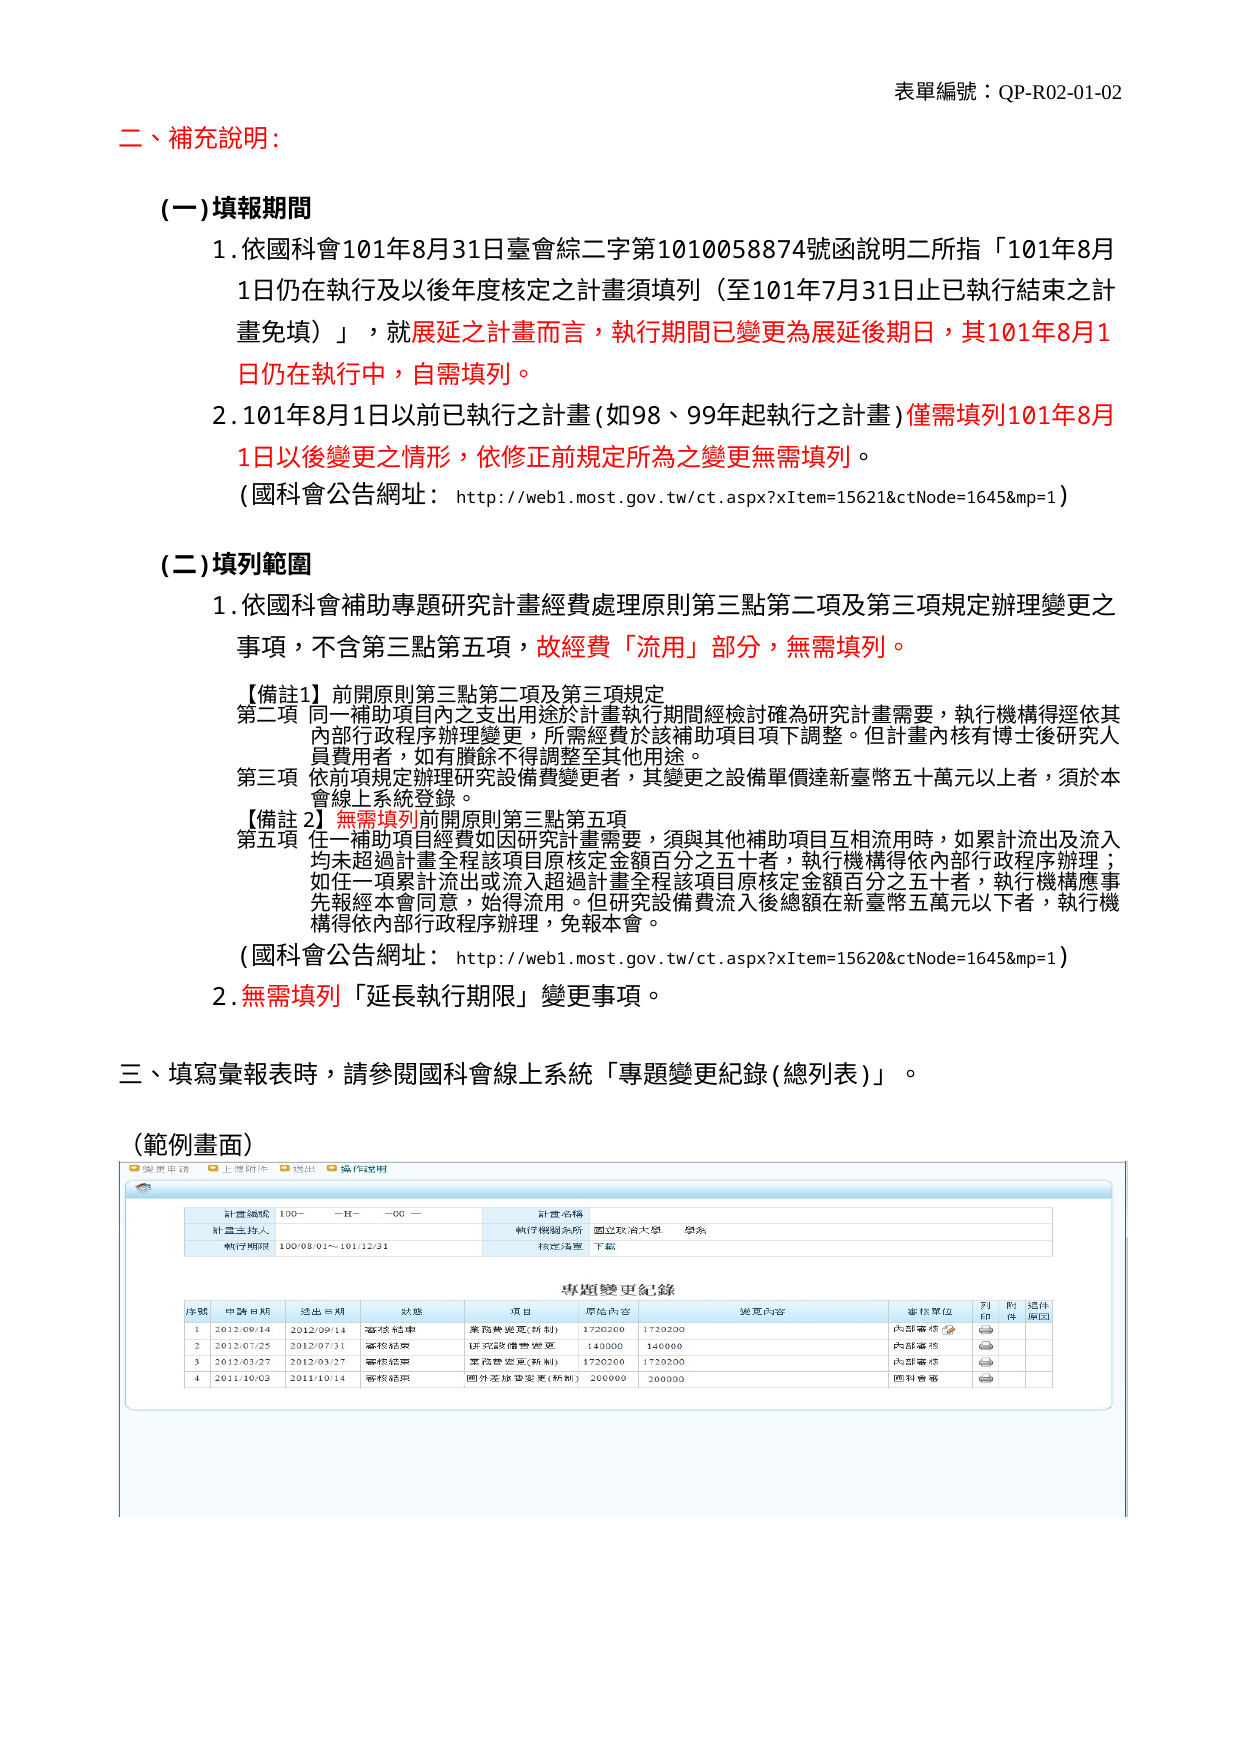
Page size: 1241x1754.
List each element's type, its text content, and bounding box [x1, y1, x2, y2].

text 1.依國科會101年8月31日臺會綜二字第1010058874號函說明二所指「101年8月1日仍在執行及以後年度核定之計畫須填列（至101年7月31日止已執行結束之計畫免填）」，就展延之計畫而言，執行期間已變更為展延後期日，其101年8月1日仍在執行中，自需填列。 [211, 225, 1122, 391]
text (一)填報期間 [157, 188, 1122, 225]
text 1.依國科會補助專題研究計畫經費處理原則第三點第二項及第三項規定辦理變更之事項，不含第三點第五項，故經費「流用」部分，無需填列。 [211, 581, 1122, 664]
text 【備註1】前開原則第三點第二項及第三項規定 [236, 685, 616, 706]
text 第五項 任一補助項目經費如因研究計畫需要，須與其他補助項目互相流用時，如累計流出及流入均未超過計畫全程該項目原核定金額百分之五十者，執行機構得依內部行政程序辦理；如任一項累計流出或流入超過計畫全程該項目原核定金額百分之五十者，執行機構應事先報經本會同意，始得流用。但研究設備費流入後總額在新臺幣五萬元以下者，執行機構得依內部行政程序辦理，免報本會。 [236, 831, 1122, 935]
text 三、填寫彙報表時，請參閱國科會線上系統「專題變更紀錄(總列表)」。 [118, 1055, 1122, 1091]
text 第二項 同一補助項目內之支出用途於計畫執行期間經檢討確為研究計畫需要，執行機構得逕依其內部行政程序辦理變更，所需經費於該補助項目項下調整。但計畫內核有博士後研究人員費用者，如有賸餘不得調整至其他用途。 [236, 706, 1122, 769]
text (二)填列範圍 [157, 545, 1122, 581]
text 【備註1】前開原則第三點第二項及第三項規定 [611, 685, 1122, 706]
text 第三項 依前項規定辦理研究設備費變更者，其變更之設備單價達新臺幣五十萬元以上者，須於本會線上系統登錄。 [236, 769, 1122, 810]
text 二、補充說明: [118, 118, 1122, 154]
text (國科會公告網址: http://web1.most.gov.tw/ct.aspx?xItem=15621&ctNode=1645&mp=1) [236, 475, 1122, 511]
text 【備註2】無需填列前開原則第三點第五項 [236, 810, 387, 831]
text 2.無需填列「延長執行期限」變更事項。 [211, 972, 1122, 1013]
text （範例畫面） [118, 1125, 1122, 1161]
text 2.101年8月1日以前已執行之計畫(如98、99年起執行之計畫)僅需填列101年8月1日以後變更之情形，依修正前規定所為之變更無需填列。 [211, 391, 1122, 475]
text 【備註2】無需填列前開原則第三點第五項 [385, 810, 1122, 831]
text (國科會公告網址: http://web1.most.gov.tw/ct.aspx?xItem=15620&ctNode=1645&mp=1) [236, 935, 1122, 972]
